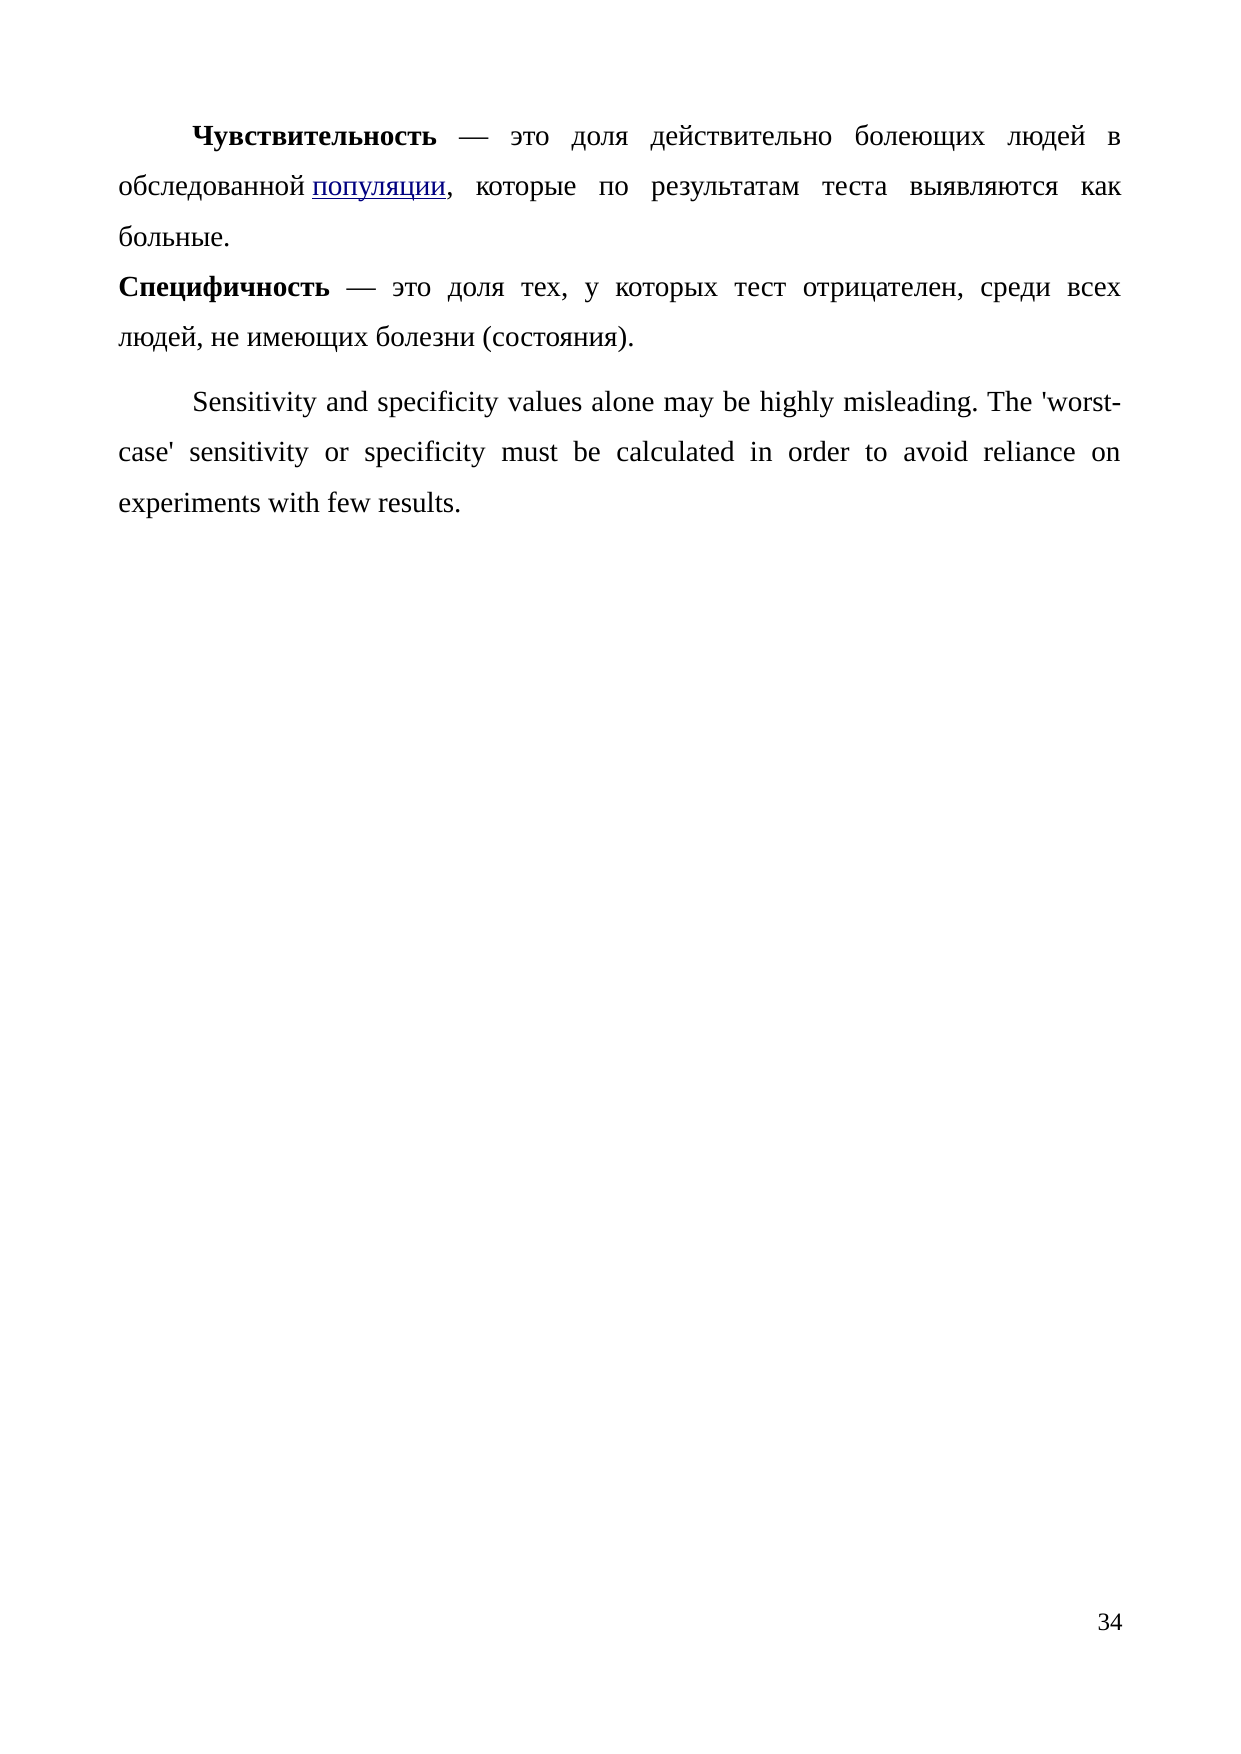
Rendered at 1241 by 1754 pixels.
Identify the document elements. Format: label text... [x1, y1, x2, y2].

text Sensitivity and specificity values alone may be highly misleading. The 'worst-case' sensitivity or specificity must be calculated in order to avoid reliance on experiments with few results. [118, 384, 1122, 518]
text Чувствительность — это доля действительно болеющих людей в обследованной популяции, которые по результатам теста выявляются как больные. Специфичность — это доля тех, у которых тест отрицателен, среди всех людей, не имеющих болезни (состояния). [118, 118, 1122, 353]
